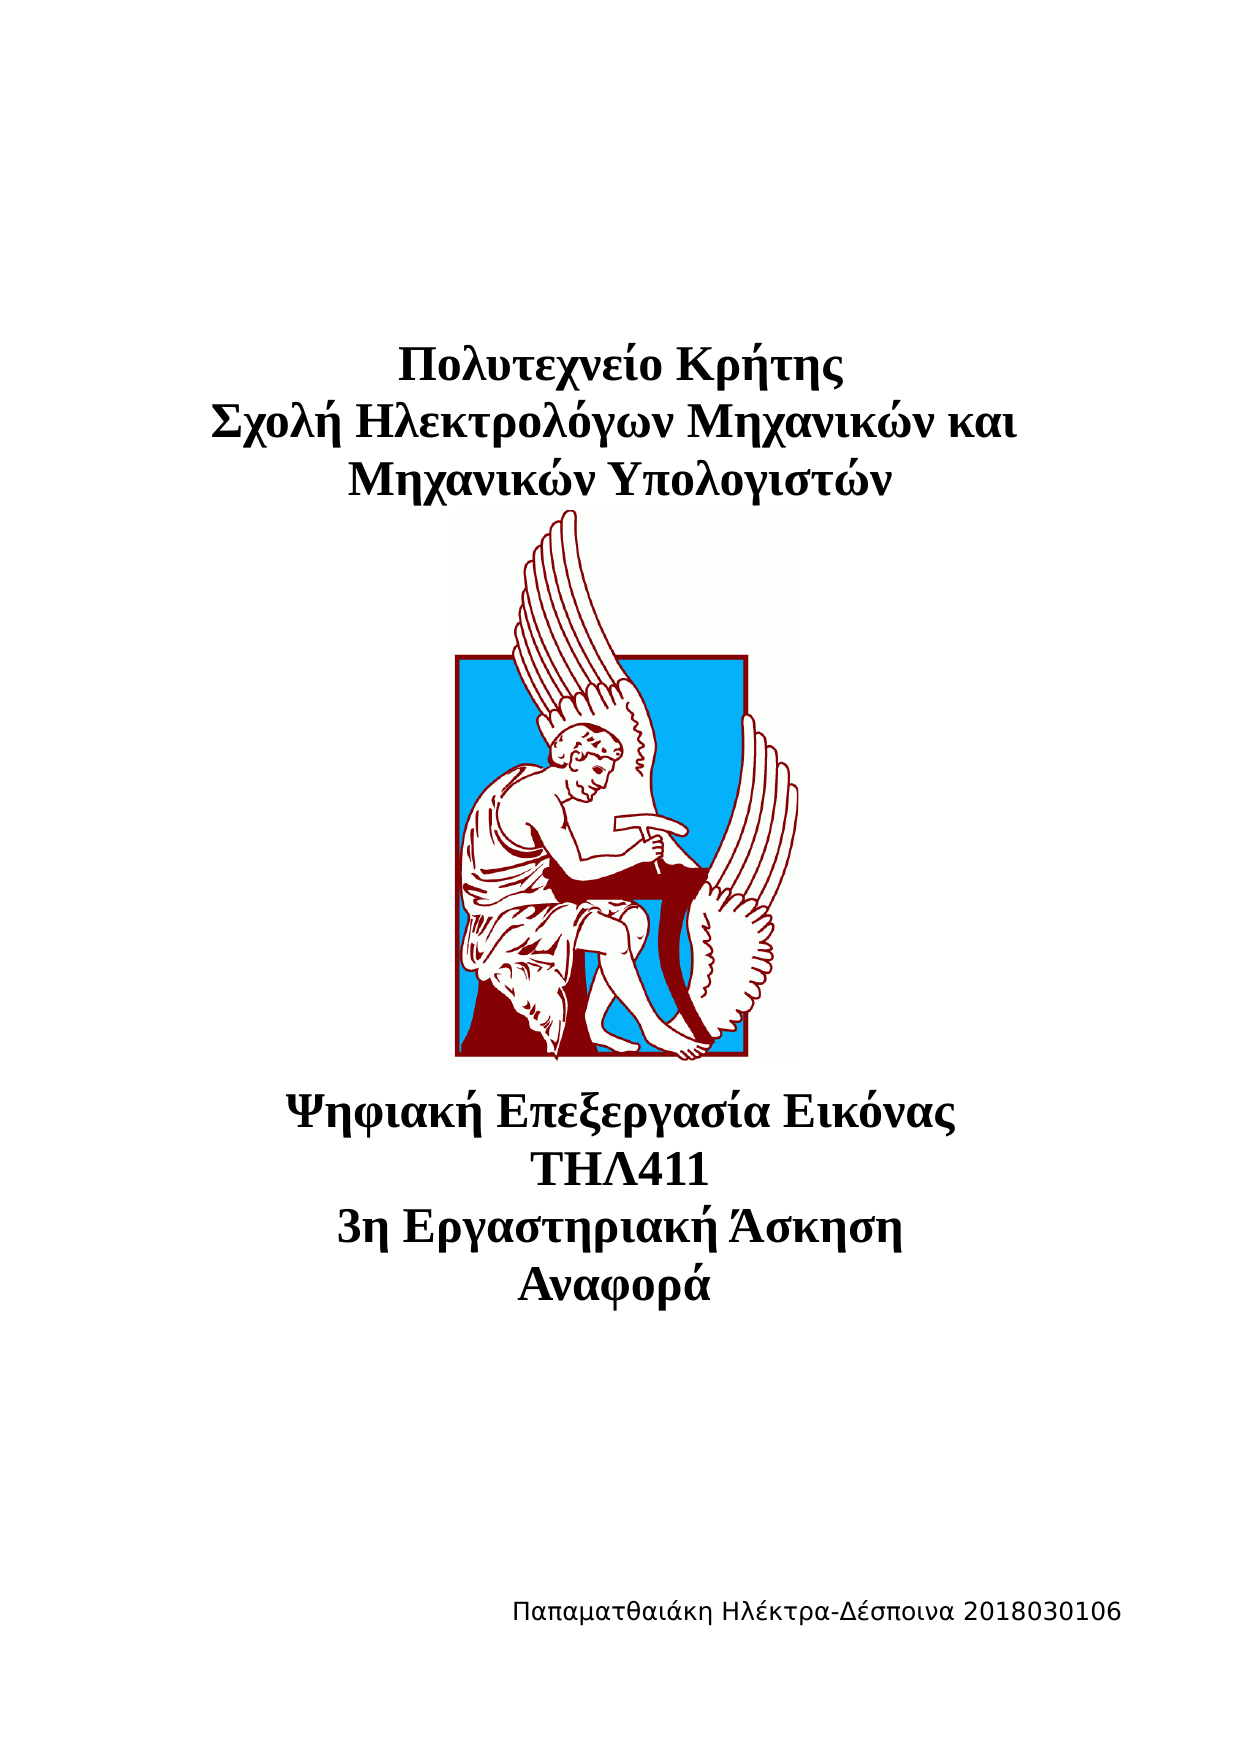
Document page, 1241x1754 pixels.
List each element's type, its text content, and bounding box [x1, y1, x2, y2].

text Σχολή Ηλεκτρολόγων Μηχανικών και [118, 391, 1122, 449]
text Ψηφιακή Επεξεργασία Εικόνας [118, 1081, 1122, 1139]
text Αναφορά [118, 1254, 1122, 1311]
text Μηχανικών Υπολογιστών [118, 449, 1122, 506]
text Πολυτεχνείο Κρήτης [118, 334, 1122, 391]
text 3η Εργαστηριακή Άσκηση [118, 1196, 1122, 1254]
text ΤΗΛ411 [118, 1139, 1122, 1196]
text Παπαματθαιάκη Ηλέκτρα-Δέσποινα 2018030106 [118, 1597, 1122, 1626]
picture [454, 510, 799, 1061]
